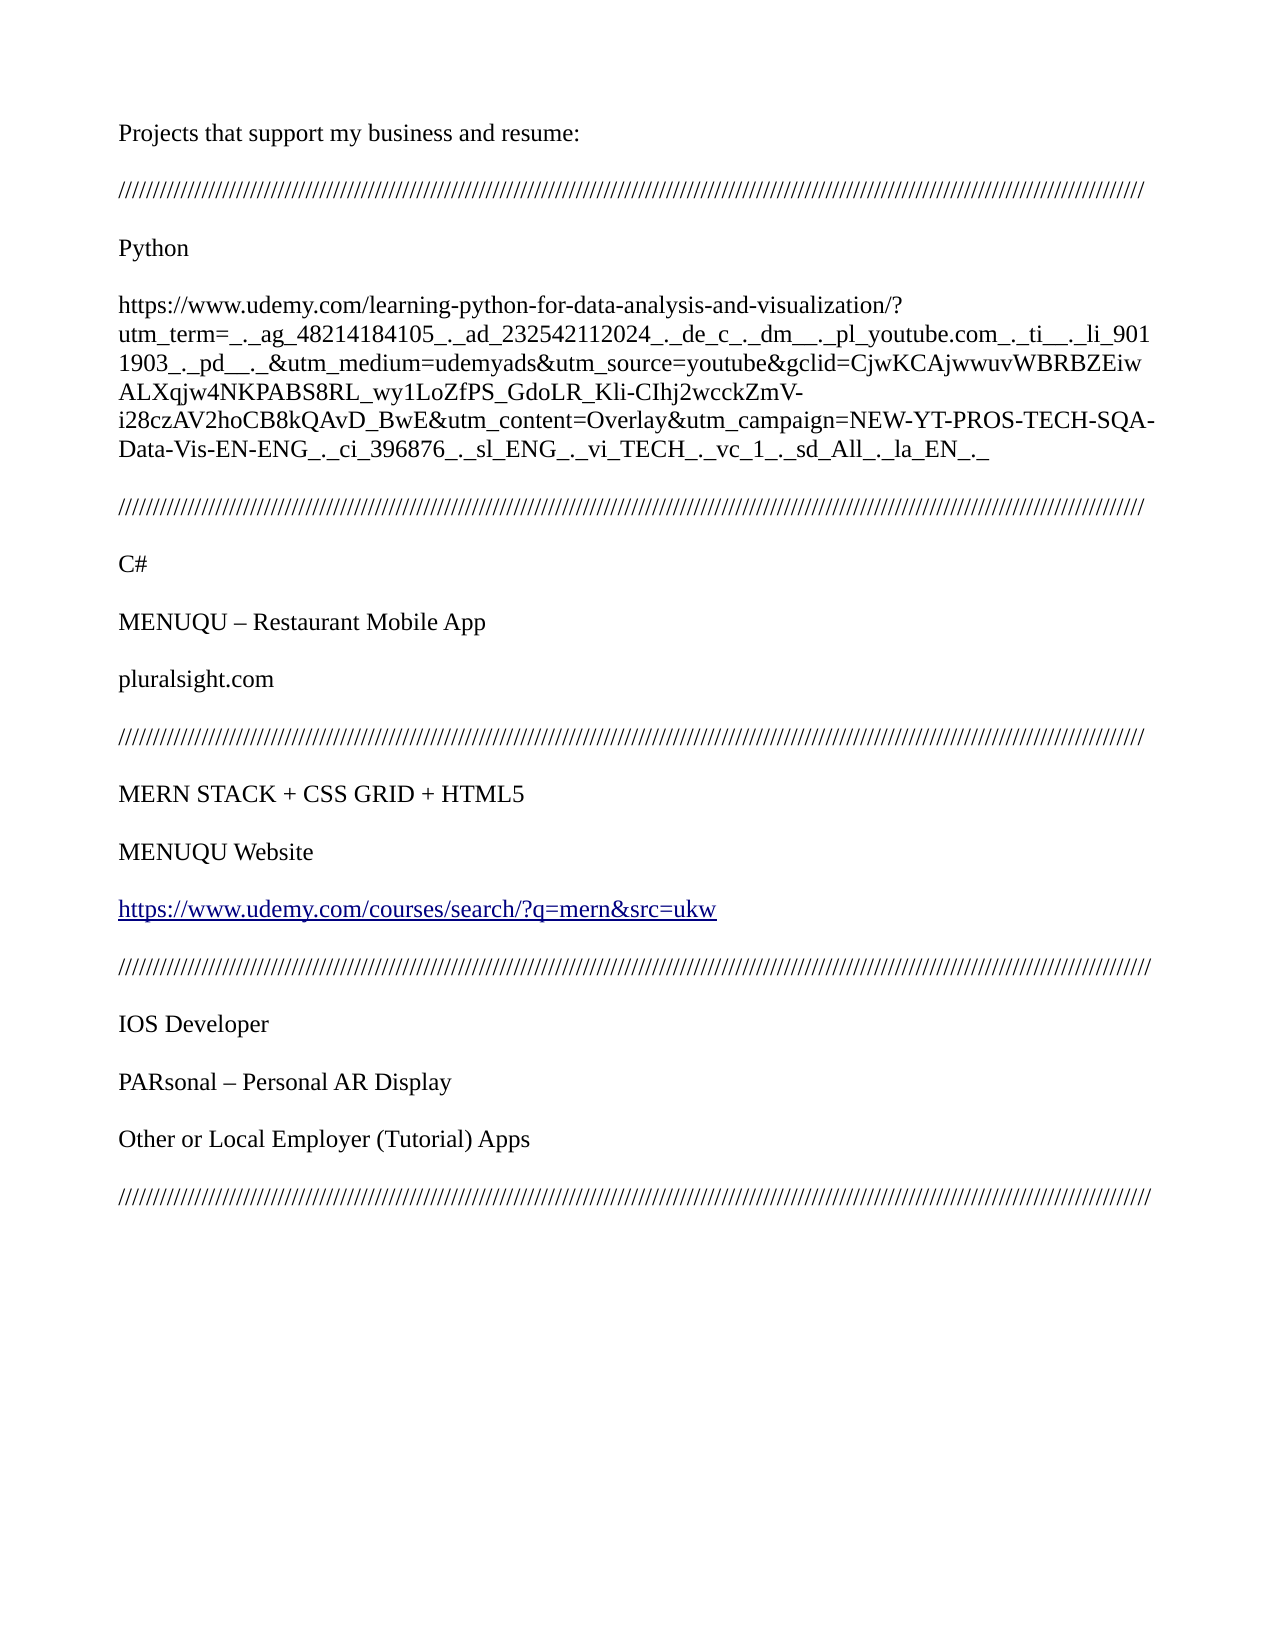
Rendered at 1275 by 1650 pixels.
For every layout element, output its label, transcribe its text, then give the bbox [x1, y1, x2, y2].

text Python [118, 233, 1157, 262]
text MENUQU Website [118, 837, 1157, 866]
text //////////////////////////////////////////////////////////////////////////////////////////////////////////////////////////////////////////////////// [118, 492, 1157, 521]
text //////////////////////////////////////////////////////////////////////////////////////////////////////////////////////////////////////////////////// [118, 722, 1157, 751]
text https://www.udemy.com/learning-python-for-data-analysis-and-visualization/?utm_term=_._ag_48214184105_._ad_232542112024_._de_c_._dm__._pl_youtube.com_._ti__._li_9011903_._pd__._&utm_medium=udemyads&utm_source=youtube&gclid=CjwKCAjwwuvWBRBZEiwALXqjw4NKPABS8RL_wy1LoZfPS_GdoLR_Kli-CIhj2wcckZmV-i28czAV2hoCB8kQAvD_BwE&utm_content=Overlay&utm_campaign=NEW-YT-PROS-TECH-SQA-Data-Vis-EN-ENG_._ci_396876_._sl_ENG_._vi_TECH_._vc_1_._sd_All_._la_EN_._ [118, 291, 1157, 463]
text Projects that support my business and resume: [118, 118, 1157, 147]
text Other or Local Employer (Tutorial) Apps [118, 1124, 1157, 1153]
text MERN STACK + CSS GRID + HTML5 [118, 779, 1157, 808]
text PARsonal – Personal AR Display [118, 1067, 1157, 1096]
text C# [118, 549, 1157, 578]
text pluralsight.com [118, 664, 1157, 693]
text https://www.udemy.com/courses/search/?q=mern&src=ukw [118, 894, 1157, 923]
text MENUQU – Restaurant Mobile App [118, 607, 1157, 636]
text IOS Developer [118, 1009, 1157, 1038]
text ///////////////////////////////////////////////////////////////////////////////////////////////////////////////////////////////////////////////////// [118, 1182, 1157, 1211]
text //////////////////////////////////////////////////////////////////////////////////////////////////////////////////////////////////////////////////// [118, 176, 1157, 204]
text ///////////////////////////////////////////////////////////////////////////////////////////////////////////////////////////////////////////////////// [118, 952, 1157, 981]
